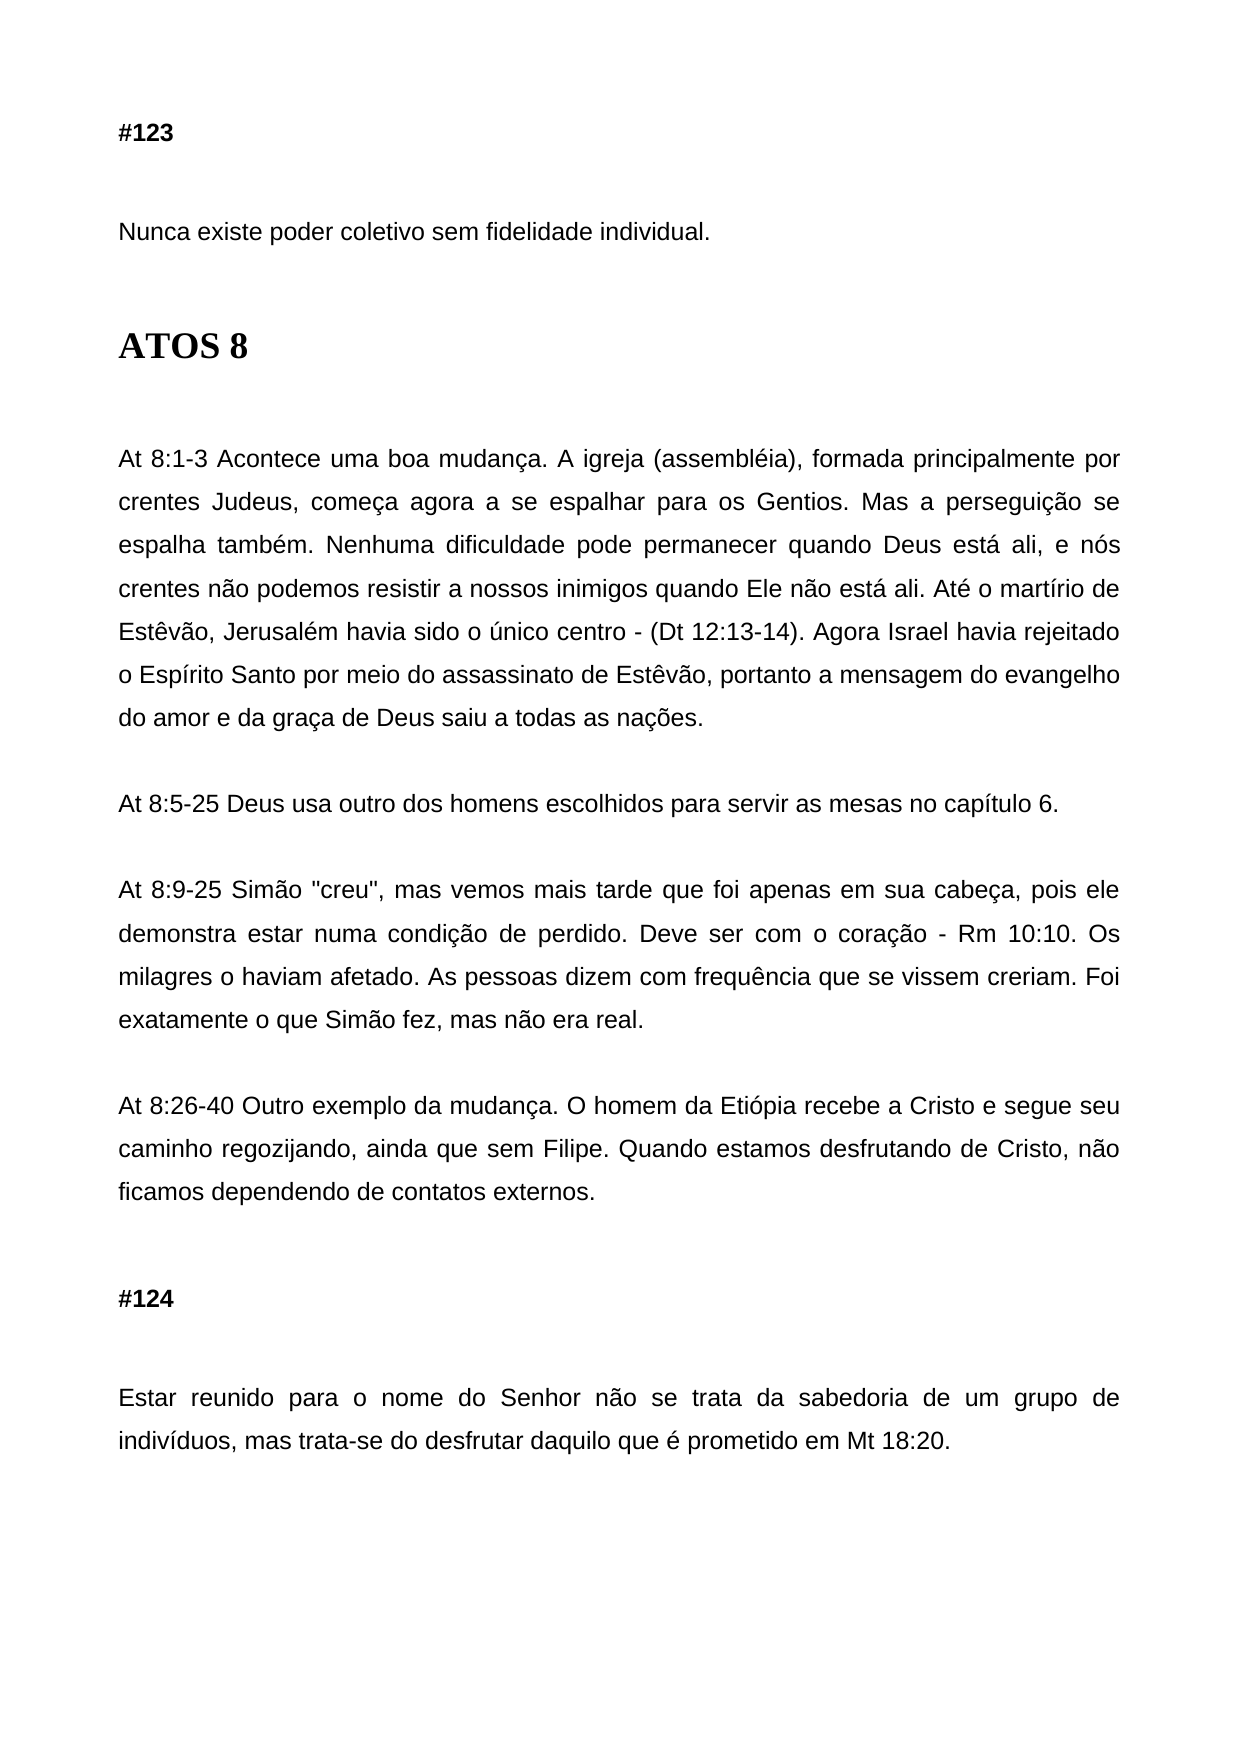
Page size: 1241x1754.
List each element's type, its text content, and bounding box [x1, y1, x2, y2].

text At 8:1-3 Acontece uma boa mudança. A igreja (assembléia), formada principalmente por crentes Judeus, começa agora a se espalhar para os Gentios. Mas a perseguição se espalha também. Nenhuma dificuldade pode permanecer quando Deus está ali, e nós crentes não podemos resistir a nossos inimigos quando Ele não está ali. Até o martírio de Estêvão, Jerusalém havia sido o único centro - (Dt 12:13-14). Agora Israel havia rejeitado o Espírito Santo por meio do assassinato de Estêvão, portanto a mensagem do evangelho do amor e da graça de Deus saiu a todas as nações. [118, 444, 1122, 732]
text At 8:9-25 Simão "creu", mas vemos mais tarde que foi apenas em sua cabeça, pois ele demonstra estar numa condição de perdido. Deve ser com o coração - Rm 10:10. Os milagres o haviam afetado. As pessoas dizem com frequência que se vissem creriam. Foi exatamente o que Simão fez, mas não era real. [118, 876, 1122, 1034]
subtitle #124 [118, 1284, 1122, 1313]
text Nunca existe poder coletivo sem fidelidade individual. [118, 217, 1122, 246]
subtitle #123 [118, 118, 1122, 147]
subtitle ATOS 8 [118, 324, 1122, 367]
text Estar reunido para o nome do Senhor não se trata da sabedoria de um grupo de indivíduos, mas trata-se do desfrutar daquilo que é prometido em Mt 18:20. [118, 1383, 1122, 1455]
text At 8:5-25 Deus usa outro dos homens escolhidos para servir as mesas no capítulo 6. [118, 789, 1122, 818]
text At 8:26-40 Outro exemplo da mudança. O homem da Etiópia recebe a Cristo e segue seu caminho regozijando, ainda que sem Filipe. Quando estamos desfrutando de Cristo, não ficamos dependendo de contatos externos. [118, 1091, 1122, 1206]
